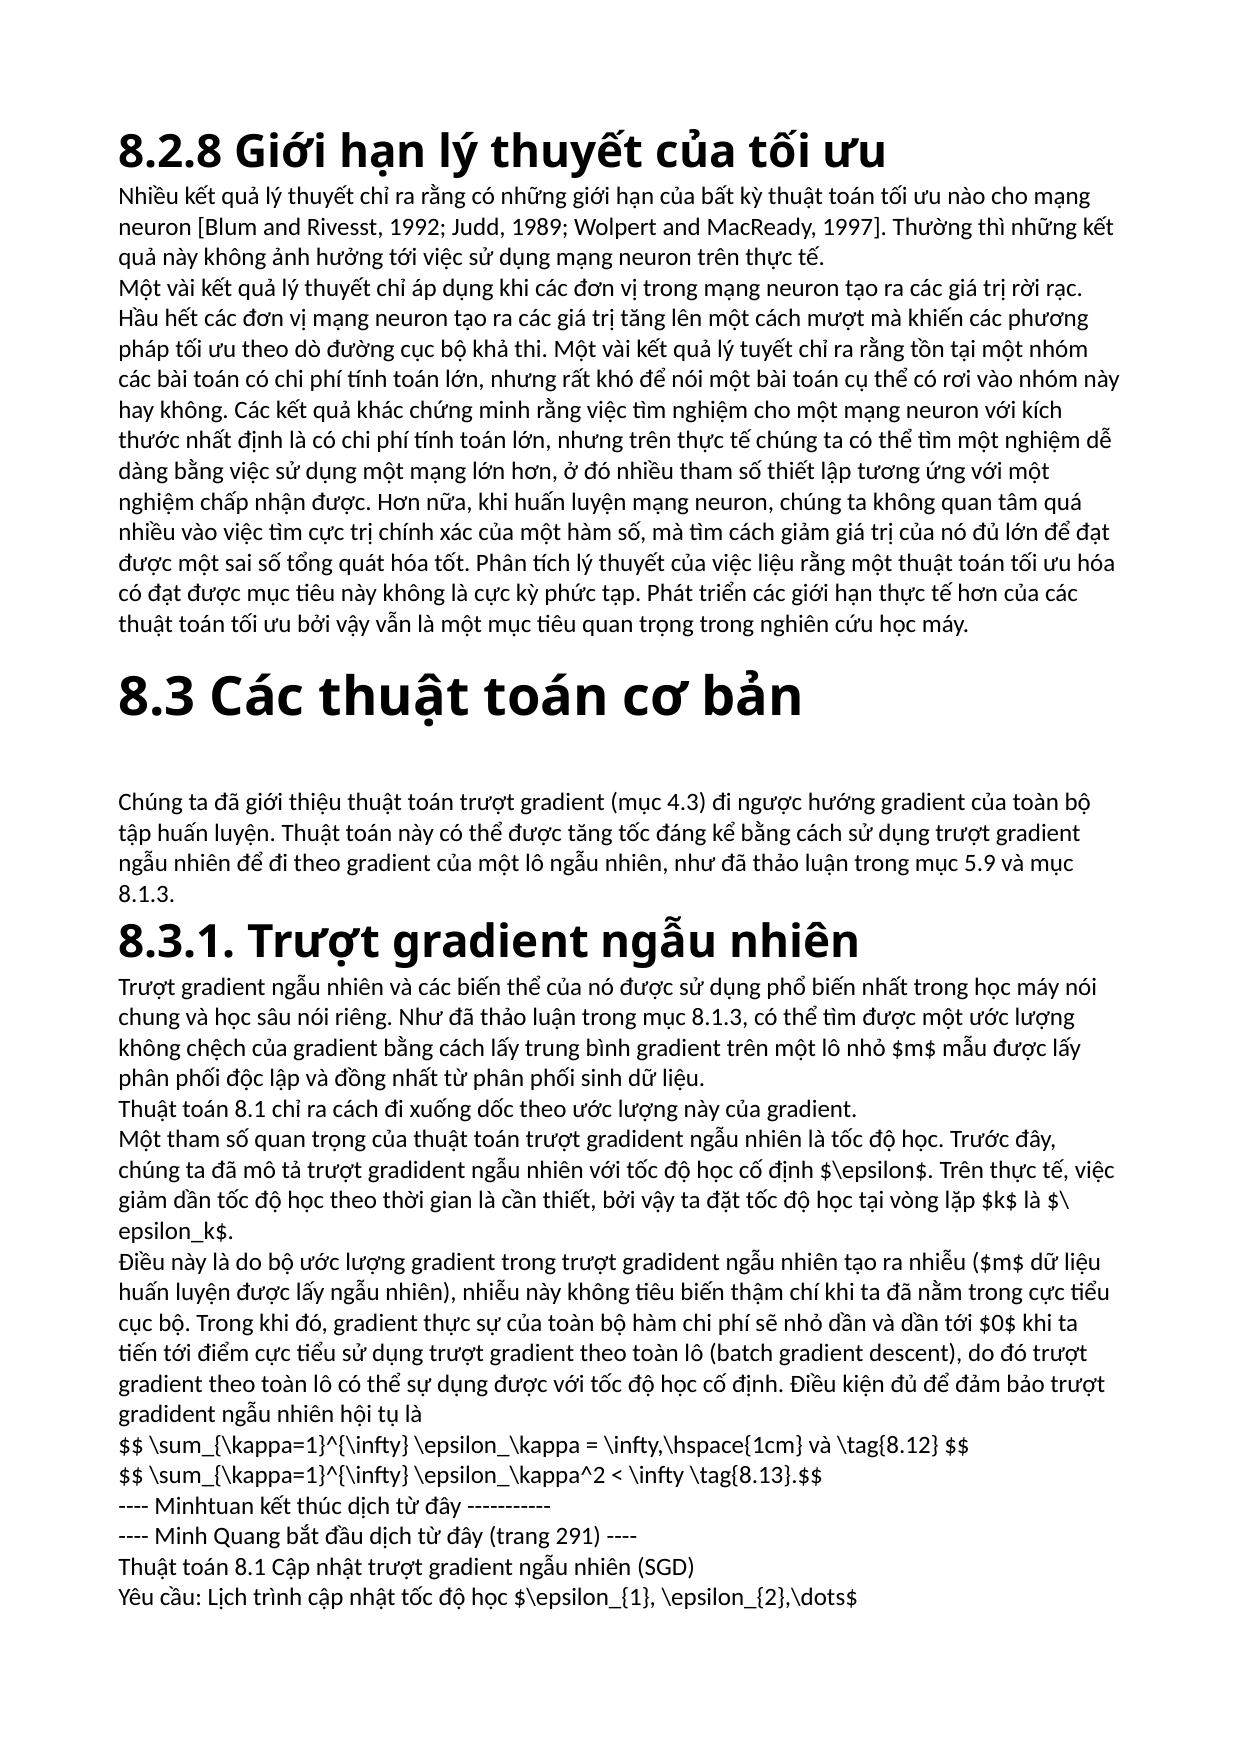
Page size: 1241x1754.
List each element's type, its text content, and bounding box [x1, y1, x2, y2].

text Thuật toán 8.1 Cập nhật trượt gradient ngẫu nhiên (SGD) [118, 1551, 1122, 1581]
text Điều này là do bộ ước lượng gradient trong trượt gradident ngẫu nhiên tạo ra nhiễu ($m$ dữ liệu huấn luyện được lấy ngẫu nhiên), nhiễu này không tiêu biến thậm chí khi ta đã nằm trong cực tiểu cục bộ. Trong khi đó, gradient thực sự của toàn bộ hàm chi phí sẽ nhỏ dần và dần tới $0$ khi ta tiến tới điểm cực tiểu sử dụng trượt gradient theo toàn lô (batch gradient descent), do đó trượt gradient theo toàn lô có thể sự dụng được với tốc độ học cố định. Điều kiện đủ để đảm bảo trượt gradident ngẫu nhiên hội tụ là [118, 1246, 1122, 1429]
text Nhiều kết quả lý thuyết chỉ ra rằng có những giới hạn của bất kỳ thuật toán tối ưu nào cho mạng neuron [Blum and Rivesst, 1992; Judd, 1989; Wolpert and MacReady, 1997]. Thường thì những kết quả này không ảnh hưởng tới việc sử dụng mạng neuron trên thực tế. [118, 181, 1122, 272]
text Chúng ta đã giới thiệu thuật toán trượt gradient (mục 4.3) đi ngược hướng gradient của toàn bộ tập huấn luyện. Thuật toán này có thể được tăng tốc đáng kể bằng cách sử dụng trượt gradient ngẫu nhiên để đi theo gradient của một lô ngẫu nhiên, như đã thảo luận trong mục 5.9 và mục 8.1.3. [118, 786, 1122, 908]
text Một tham số quan trọng của thuật toán trượt gradident ngẫu nhiên là tốc độ học. Trước đây, chúng ta đã mô tả trượt gradident ngẫu nhiên với tốc độ học cố định $\epsilon$. Trên thực tế, việc giảm dần tốc độ học theo thời gian là cần thiết, bởi vậy ta đặt tốc độ học tại vòng lặp $k$ là $\epsilon_k$. [118, 1123, 1122, 1246]
subtitle 8.3.1. Trượt gradient ngẫu nhiên [118, 908, 1122, 971]
subtitle 8.2.8 Giới hạn lý thuyết của tối ưu [118, 118, 1122, 181]
text $$ \sum_{\kappa=1}^{\infty} \epsilon_\kappa^2 < \infty \tag{8.13}.$$ [118, 1459, 1122, 1490]
text ---- Minhtuan kết thúc dịch từ đây ----------- [118, 1490, 1122, 1520]
text ---- Minh Quang bắt đầu dịch từ đây (trang 291) ---- [118, 1520, 1122, 1551]
text $$ \sum_{\kappa=1}^{\infty} \epsilon_\kappa = \infty,\hspace{1cm} và \tag{8.12} $$ [118, 1429, 1122, 1459]
text Yêu cầu: Lịch trình cập nhật tốc độ học $\epsilon_{1}, \epsilon_{2},\dots$ [118, 1581, 1122, 1612]
subtitle 8.3 Các thuật toán cơ bản [118, 657, 1122, 731]
text Một vài kết quả lý thuyết chỉ áp dụng khi các đơn vị trong mạng neuron tạo ra các giá trị rời rạc. Hầu hết các đơn vị mạng neuron tạo ra các giá trị tăng lên một cách mượt mà khiến các phương pháp tối ưu theo dò đường cục bộ khả thi. Một vài kết quả lý tuyết chỉ ra rằng tồn tại một nhóm các bài toán có chi phí tính toán lớn, nhưng rất khó để nói một bài toán cụ thể có rơi vào nhóm này hay không. Các kết quả khác chứng minh rằng việc tìm nghiệm cho một mạng neuron với kích thước nhất định là có chi phí tính toán lớn, nhưng trên thực tế chúng ta có thể tìm một nghiệm dễ dàng bằng việc sử dụng một mạng lớn hơn, ở đó nhiều tham số thiết lập tương ứng với một nghiệm chấp nhận được. Hơn nữa, khi huấn luyện mạng neuron, chúng ta không quan tâm quá nhiều vào việc tìm cực trị chính xác của một hàm số, mà tìm cách giảm giá trị của nó đủ lớn để đạt được một sai số tổng quát hóa tốt. Phân tích lý thuyết của việc liệu rằng một thuật toán tối ưu hóa có đạt được mục tiêu này không là cực kỳ phức tạp. Phát triển các giới hạn thực tế hơn của các thuật toán tối ưu bởi vậy vẫn là một mục tiêu quan trọng trong nghiên cứu học máy. [118, 272, 1122, 638]
text Trượt gradient ngẫu nhiên và các biến thể của nó được sử dụng phổ biến nhất trong học máy nói chung và học sâu nói riêng. Như đã thảo luận trong mục 8.1.3, có thể tìm được một ước lượng không chệch của gradient bằng cách lấy trung bình gradient trên một lô nhỏ $m$ mẫu được lấy phân phối độc lập và đồng nhất từ phân phối sinh dữ liệu. [118, 971, 1122, 1093]
text Thuật toán 8.1 chỉ ra cách đi xuống dốc theo ước lượng này của gradient. [118, 1093, 1122, 1123]
